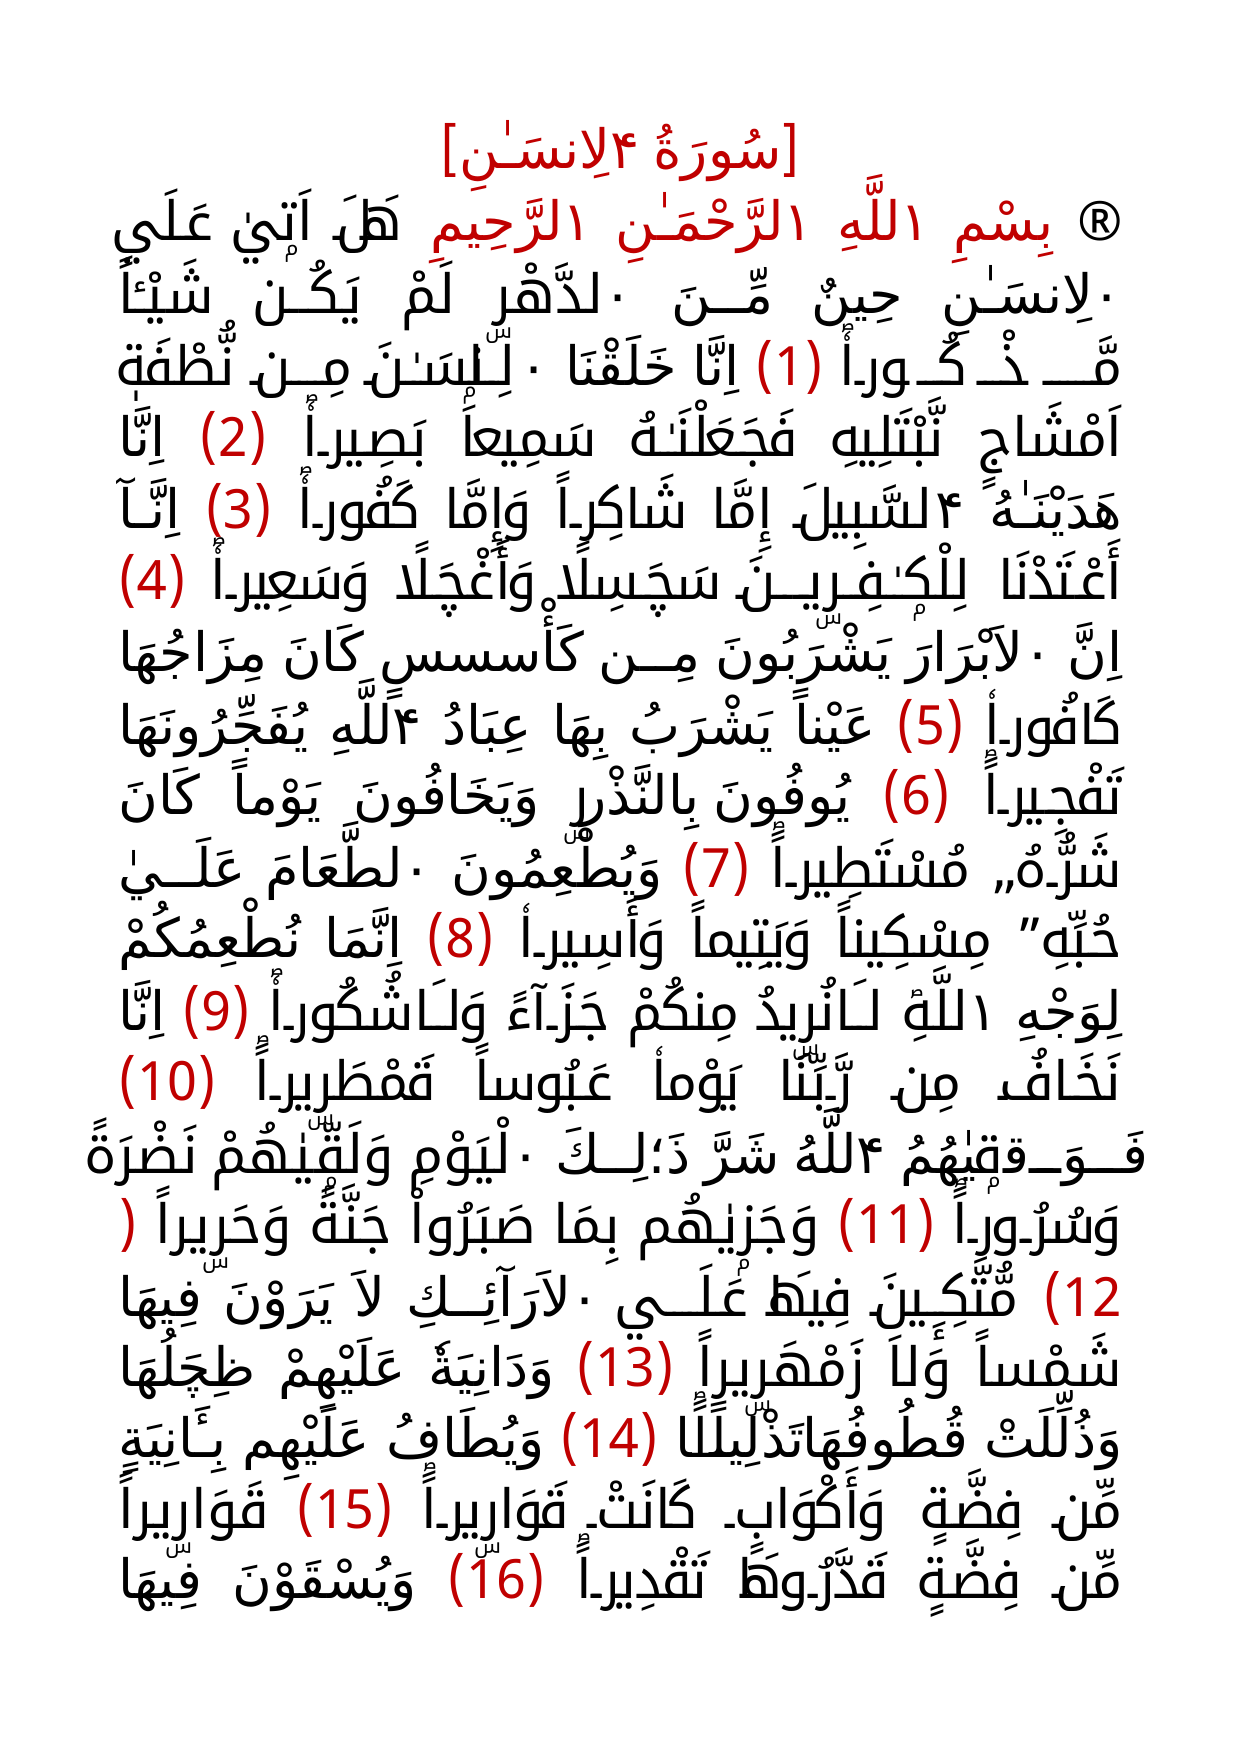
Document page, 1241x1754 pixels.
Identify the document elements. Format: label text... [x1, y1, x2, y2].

subtitle [سُورَةُ ۴لِانسَـٰنِ] [118, 118, 1122, 191]
text ® بِسْمِ ۱للَّهِ ۱لرَّحْمَـٰنِ ۱لرَّحِيمِ هَلَ اَتۭيٰ عَلَي ۰لِانسَـٰنِ حِينٌ مِّــنَ ۰لدَّهْرۣ لَمْ يَكُــن شَيْـٔاً مَّذْكُوراٗؐ (1) اِنَّا خَلَقْنَا ۰لِانسَـٰنَ مِــن نُّطْفَةٖ اَمْشَاجٍ نَّبْتَلِيهِ فَجَعَلْنَـٰهُ سَمِيعاَۢ بَصِيراٗؐ (2) اِنَّا هَدَيْنَـٰهُ ۴لسَّبِيلَ إِمَّا شَاكِراً وَإِمَّا كَفُوراٗؐ (3) اِنَّـآ أَعْتَدْنَا لِلْكۭـٰفِـرۣيــنَ سَچَسِلًا وَأَغْچَلًا وَسَعِيراٗؐ (4) اِنَّ ۰لاَبْرَارَ يَشْرَبُونَ مِــن كَأْسسسٍ كَانَ مِزَاجُهَا كَافُوراٗ (5) عَيْناً يَشْرَبُ بِهَا عِبَادُ ۴للَّهِ يُفَجِّرُونَهَا تَفْجِيراًؐ (6) يُوفُونَ بِالنَّذْرۣ وَيَخَافُونَ يَوْماً كَانَ شَرُّهُ„ مُسْتَطِيراًؐ (7) وَيُطْعِمُونَ ۰لطَّعَامَ عَلَــيٰ حُبِّهِ” مِسْكِيناً وَيَتِيماً وَأَسِيراٗ (8) اِنَّمَا نُطْعِمُكُمْ لِوَجْهِ ۱للَّهِؐ لاَ نُرۣيدُ مِنكُمْ جَزَآءً وَلاَ شُكُوراٗؐ (9) اِنَّا نَخَافُ مِن رَّبِّنَا يَوْماٗ عَبُوساً قَمْطَرۣيراًؐ (10) فَوَقۭيٰهُمُ ۴للَّهُ شَرَّ ذَ؛لِــكَ ۰لْيَوْمِ وَلَقّۭيٰهُمْ نَضْرَةً وَسُرُوراًؐ (11) وَجَزۭيٰهُم بِمَا صَبَرُواْ جَنَّةً وَحَرۣيراً (12) مُّتَّكِـِٕينَ فِيهَا عَلَــي ۰لاَرَآئِــكِ لاَ يَرَوْنَ فِيهَا شَمْساً وَلاَ زَمْهَرۣيراً (13) وَدَانِيَةٗ عَلَيْهِمْ ظِچَلُهَا وَذُلِّلَتْ قُطُوفُهَا تَذْلِيلًؐا (14) وَيُطَافُ عَلَيْهِم بِـَٔانِيَةٍ مِّن فِضَّةٍ وَأَكْوَابٍ كَانَتْ قَوَارۣيراًؐ (15) قَوَارۣيراً مِّن فِضَّةٍ قَدَّرُوهَا تَقْدِيراًؐ (16) وَيُسْقَوْنَ فِيهَا كَأْساً كَانَ مِزَاجُهَا زَنجَبِيلٗا (17) عَيْناً فِيهَا تُسَمّۭيٰ سَلْسَبِيلًؐا (18) © وَيَطُوفُ عَلَيْهِمْ وۣلْدَ؛نٌ مُّخَلَّدُونَ إِذَا رَأَيْتَهُمْ حَسِبْتَهُمْ لُؤْلُؤاً مَّنثُوراًؐ (19) وَإِذَا رَأَيْتَ ثَمَّ رَأَيْتَ نَعِيماً وَمُلْكاً كَبِيراٗ (20) عَـٰلِيهِمْ ثِيَابُ سُندُسٖ خُضْرٌ وَإِسْتَبْرَقٌؐ وَحُلُّوٓاْ أَسَاوۣرَ مِـن فِضَّةٍؐ وَسَقۭيٰهُمْ رَبُّهُمْ شَرَاباً طَهُوراٗؐ (21) اِنَّ هَـٰذَا كَانَ لَكُمْ جَزَآءً وَكَانَ سَعْيُكُم مَّشْكُوراٗؐ (22) اِنَّا نَحْنُ نَزَّلْنَا عَلَيْكَ ۰لْقُرْءَانَ تَنزۣيلًؐا (23) فَاصْبِرْ لِحُكْمِ رَبِّــكَ وَلاَ تُطِعْ مِنْهُمُ; ءَاثِماٗ اَوْ كَفُوراًؐ (24) وَاذْكُرۣ 'سْمَ رَبِّــكَ بُكْرَةً وَأَصِيلًؐا (25) وَمِنَ ۰ليْـلِ فَاسْجُدْ لَهُ„ وَسَبِّحْهُ لَيْلًا طَـوۣيلٗؐا (26) اِنَّ هَـٰٓؤُلآَءِ يُحِبُّونَ ۰لْعَاجِلَةَ وَيَذَرُونَ وَرَآءَهُمْ يَوْماً ثَقِيلًؐا (27) نَّحْــنُ خَلَقْنَـٰهُمْ وَشَدَدْنَآ أَسْرَهُمْ وَإِذَا شِيؔنَا بَدَّلْنَآ أَمْثَـٰلَهُمْ تَبْدِيلٗؐا (28) اِنَّ هَـٰذِهِ” تَذْكِرَةٌؐ فَمَــن شَآءَ "تَّخَذَ إِلَيٰ رَبِّهِ” سَبِيلًؐا (29) وَمَا تَشَآءُونَ إِلٓاَّ أَنْ يَّشَآءَ ۰للَّهُؐ إِنَّ ۰للَّهَ كَانَ عَلِيماٗ حَكِيماًؐ (30) يُدْخِلُ مَنْ يَّشَآءُ فِى رَحْمَتِهِؐ” وَالظَّـٰلِمِيــنَ أَعَدَّ لَهُمْ عَذَاباٗ اَلِيماً (31) [118, 191, 1122, 1621]
